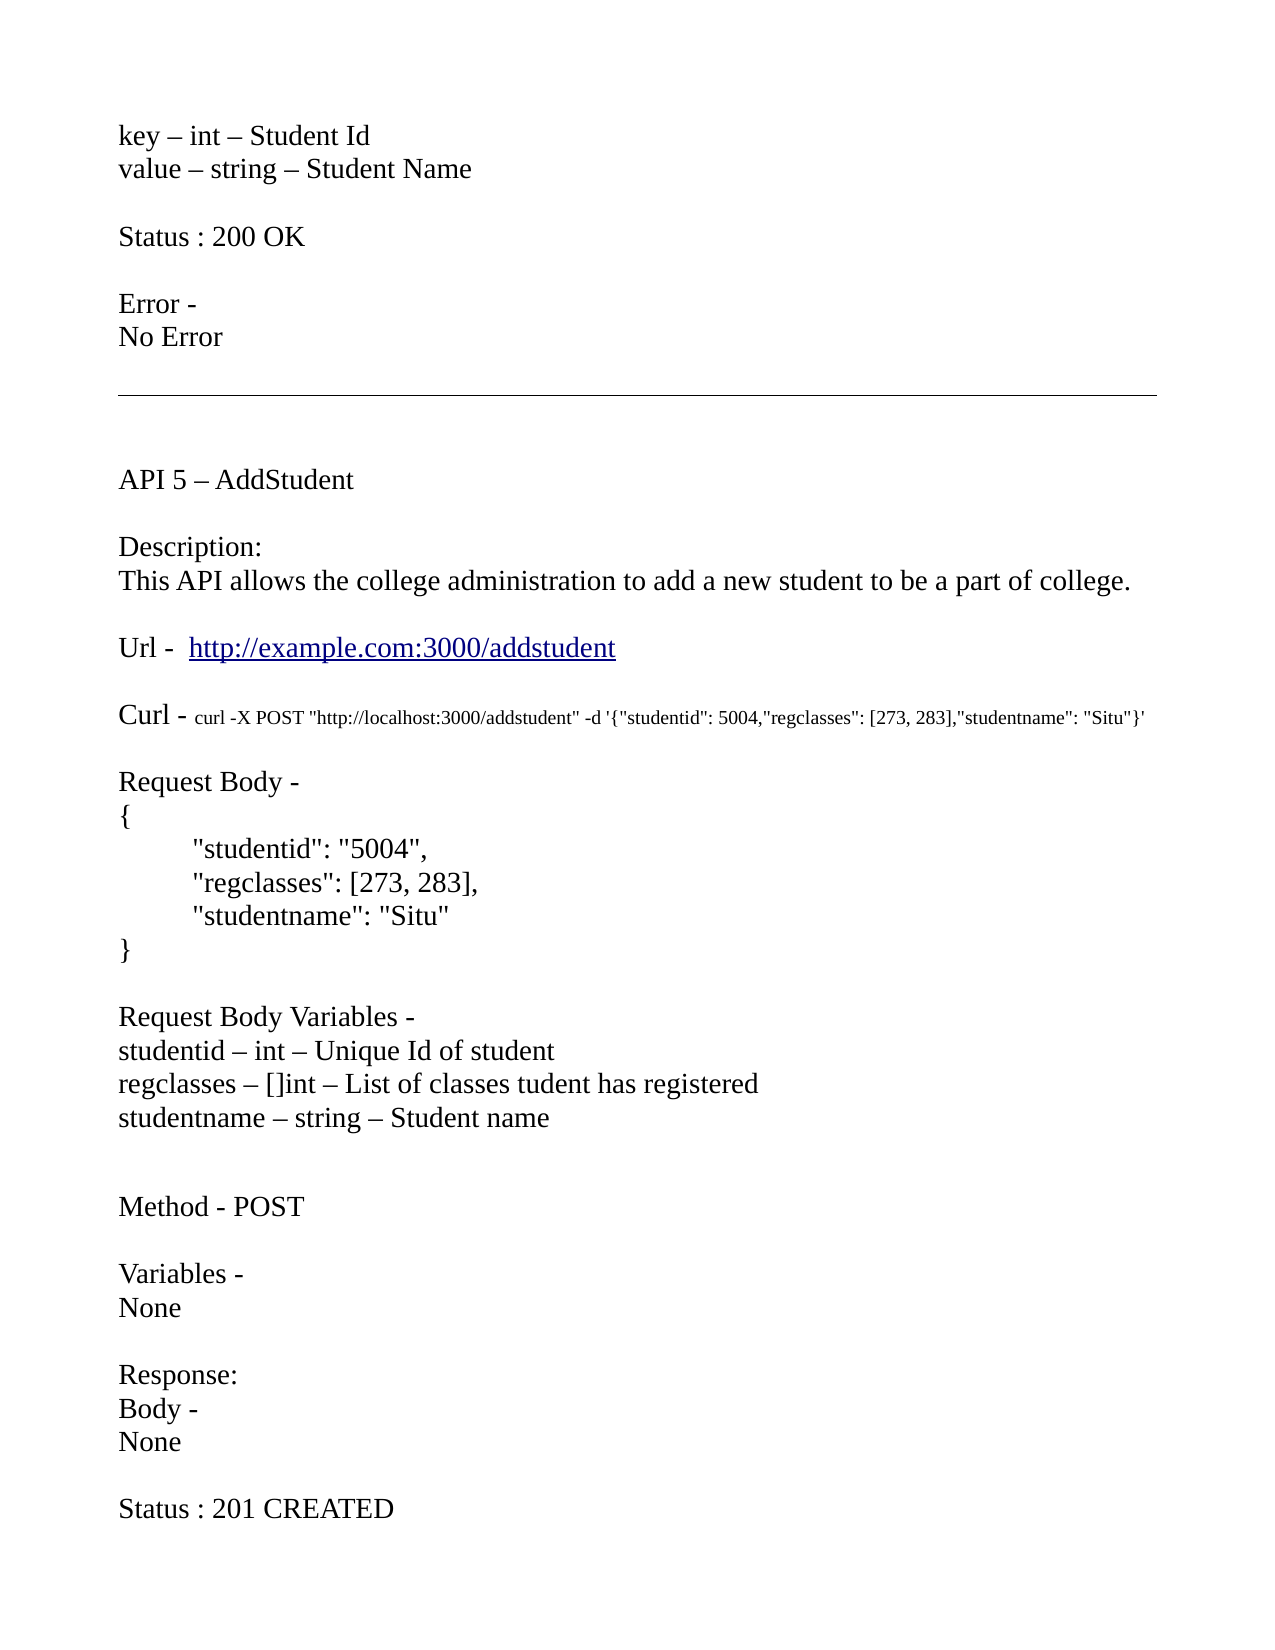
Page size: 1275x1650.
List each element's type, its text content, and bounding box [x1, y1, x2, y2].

text "studentname": "Situ" [118, 898, 1157, 932]
text regclasses – []int – List of classes tudent has registered [118, 1066, 1157, 1100]
text Status : 200 OK [118, 219, 1157, 252]
text Description: [118, 529, 1157, 563]
text studentid – int – Unique Id of student [118, 1033, 1157, 1066]
text This API allows the college administration to add a new student to be a part of college. [118, 563, 1157, 597]
text Request Body Variables - [118, 999, 1157, 1033]
text Body - [118, 1391, 1157, 1424]
text "studentid": "5004", [118, 831, 1157, 865]
text } [118, 932, 1157, 966]
text Method - POST [118, 1189, 1157, 1223]
text API 5 – AddStudent [118, 462, 1157, 496]
text Url - http://example.com:3000/addstudent [118, 630, 1157, 664]
text None [118, 1424, 1157, 1458]
text No Error [118, 319, 1157, 353]
text { [118, 798, 1157, 831]
text Error - [118, 286, 1157, 319]
text Variables - [118, 1257, 1157, 1290]
text Curl - curl -X POST "http://localhost:3000/addstudent" -d '{"studentid": 5004,"regclasses": [273, 283],"studentname": "Situ"}' [118, 697, 1157, 731]
text key – int – Student Id [118, 118, 1157, 152]
text value – string – Student Name [118, 152, 1157, 185]
text Status : 201 CREATED [118, 1491, 1157, 1525]
text Response: [118, 1357, 1157, 1391]
text studentname – string – Student name [118, 1100, 1157, 1133]
text Request Body - [118, 764, 1157, 798]
text None [118, 1290, 1157, 1324]
text "regclasses": [273, 283], [118, 865, 1157, 898]
